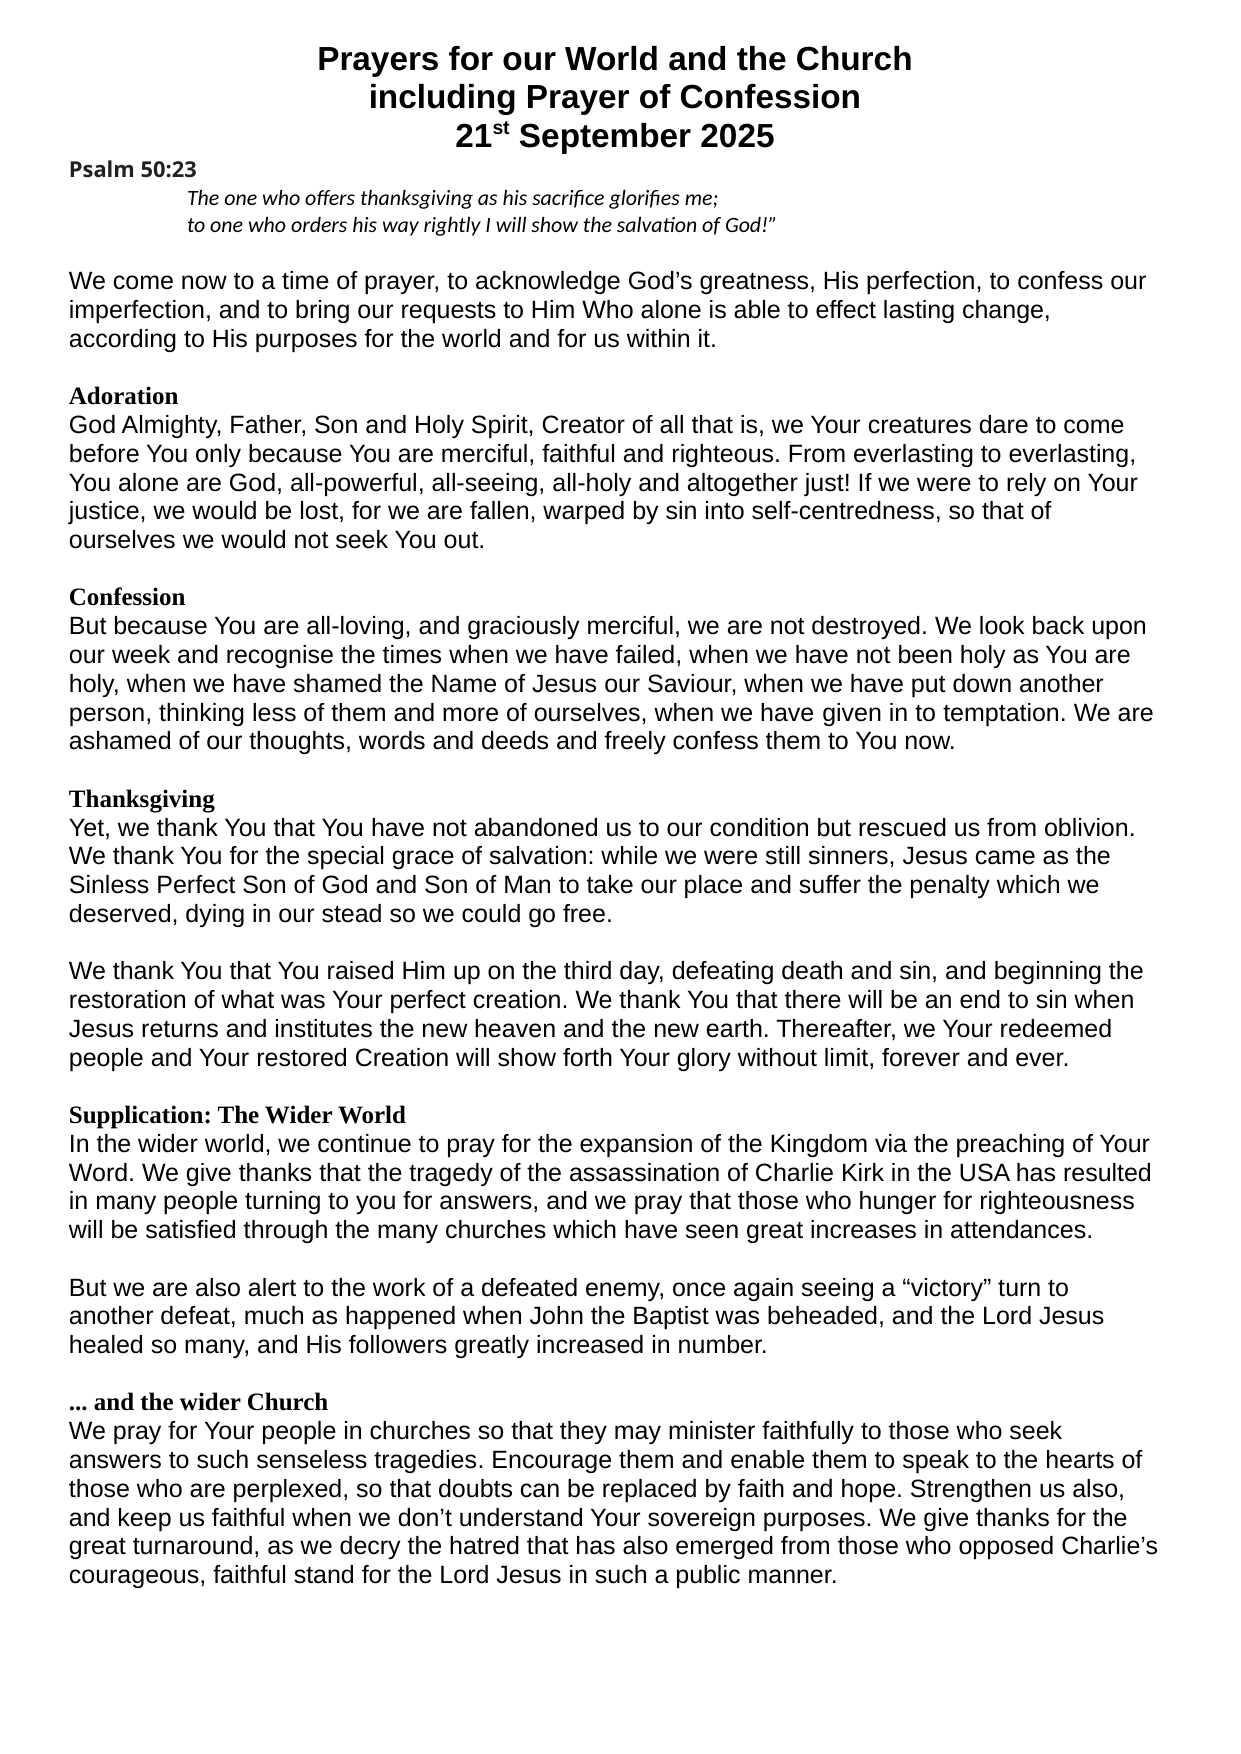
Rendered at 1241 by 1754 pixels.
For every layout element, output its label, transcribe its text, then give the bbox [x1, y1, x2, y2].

text We thank You that You raised Him up on the third day, defeating death and sin, and beginning the restoration of what was Your perfect creation. We thank You that there will be an end to sin when Jesus returns and institutes the new heaven and the new earth. Thereafter, we Your redeemed people and Your restored Creation will show forth Your glory without limit, forever and ever. [69, 956, 1161, 1071]
text Adoration [69, 381, 1161, 410]
text God Almighty, Father, Son and Holy Spirit, Creator of all that is, we Your creatures dare to come before You only because You are merciful, faithful and righteous. From everlasting to everlasting, You alone are God, all-powerful, all-seeing, all-holy and altogether just! If we were to rely on Your justice, we would be lost, for we are fallen, warped by sin into self-centredness, so that of ourselves we would not seek You out. [69, 410, 1161, 554]
text Yet, we thank You that You have not abandoned us to our condition but rescued us from oblivion. We thank You for the special grace of salvation: while we were still sinners, Jesus came as the Sinless Perfect Son of God and Son of Man to take our place and suffer the penalty which we deserved, dying in our stead so we could go free. [69, 812, 1161, 927]
text Thanksgiving [69, 784, 1161, 812]
text We come now to a time of prayer, to acknowledge God’s greatness, His perfection, to confess our imperfection, and to bring our requests to Him Who alone is able to effect lasting change, according to His purposes for the world and for us within it. [69, 266, 1161, 352]
text But because You are all-loving, and graciously merciful, we are not destroyed. We look back upon our week and recognise the times when we have failed, when we have not been holy as You are holy, when we have shamed the Name of Jesus our Saviour, when we have put down another person, thinking less of them and more of ourselves, when we have given in to temptation. We are ashamed of our thoughts, words and deeds and freely confess them to You now. [69, 611, 1161, 755]
text Confession [69, 582, 1161, 611]
text In the wider world, we continue to pray for the expansion of the Kingdom via the preaching of Your Word. We give thanks that the tragedy of the assassination of Charlie Kirk in the USA has resulted in many people turning to you for answers, and we pray that those who hunger for righteousness will be satisfied through the many churches which have seen great increases in attendances. [69, 1129, 1161, 1244]
text ... and the wider Church [69, 1387, 1161, 1416]
text We pray for Your people in churches so that they may minister faithfully to those who seek answers to such senseless tragedies. Encourage them and enable them to speak to the hearts of those who are perplexed, so that doubts can be replaced by faith and hope. Strengthen us also, and keep us faithful when we don’t understand Your sovereign purposes. We give thanks for the great turnaround, as we decry the hatred that has also emerged from those who opposed Charlie’s courageous, faithful stand for the Lord Jesus in such a public manner. [69, 1416, 1161, 1589]
text 21st September 2025 [69, 116, 1161, 154]
text Supplication: The Wider World [69, 1100, 1161, 1129]
text Prayers for our World and the Church [69, 39, 1161, 77]
text But we are also alert to the work of a defeated enemy, once again seeing a “victory” turn to another defeat, much as happened when John the Baptist was beheaded, and the Lord Jesus healed so many, and His followers greatly increased in number. [69, 1272, 1161, 1359]
text The one who offers thanksgiving as his sacrifice glorifies me; to one who orders his way rightly I will show the salvation of God!” [187, 184, 1161, 237]
text Psalm 50:23 [69, 154, 1161, 184]
text including Prayer of Confession [69, 77, 1161, 116]
